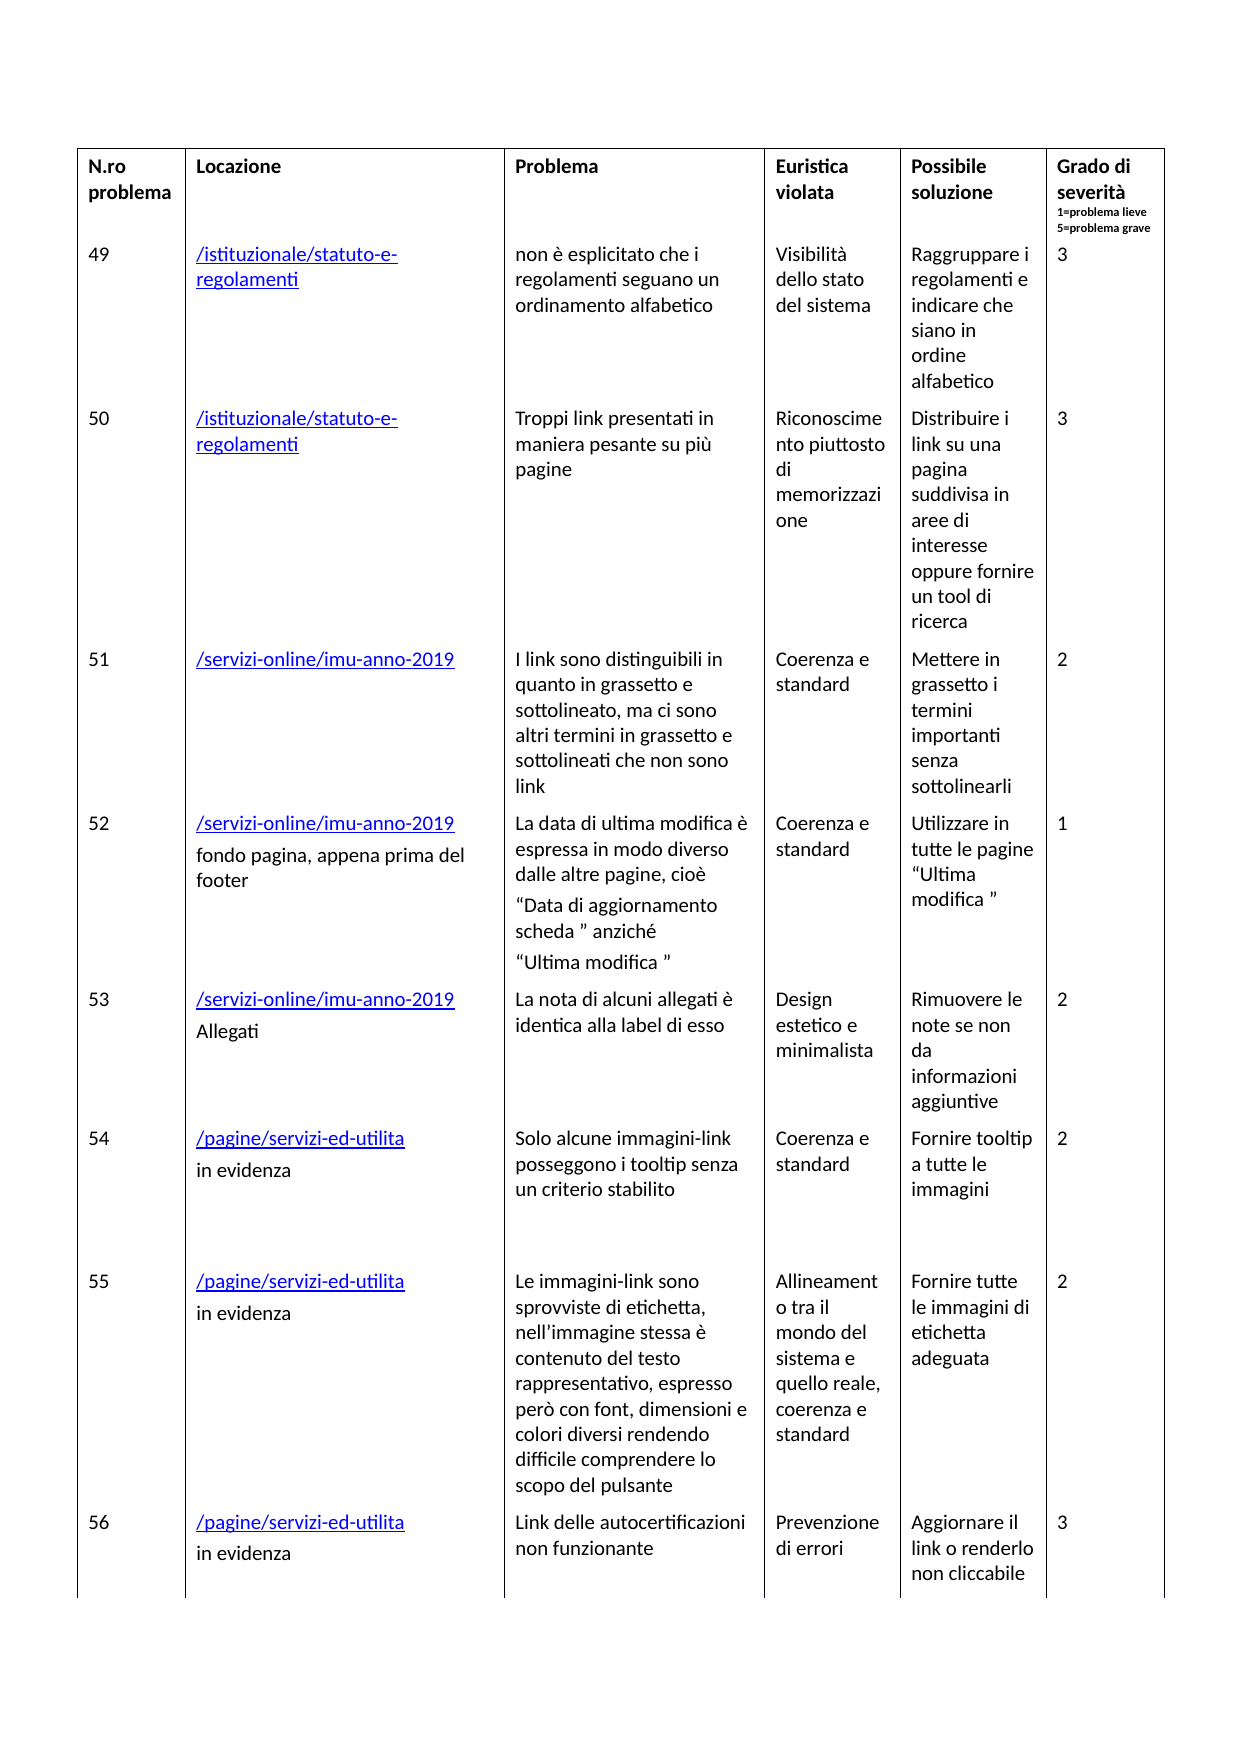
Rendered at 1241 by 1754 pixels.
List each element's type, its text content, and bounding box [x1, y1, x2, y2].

table_cell Utilizzare in tutte le pagine “Ultima modifica ” [901, 805, 1046, 981]
table_cell Coerenza e standard [765, 640, 900, 804]
table_cell Visibilità dello stato del sistema [765, 235, 900, 399]
table_cell 56 [78, 1503, 185, 1597]
table_cell 52 [78, 805, 185, 981]
table_cell La nota di alcuni allegati è identica alla label di esso [505, 981, 764, 1120]
table_cell /servizi-online/imu-anno-2019 [186, 640, 504, 804]
table_cell Troppi link presentati in maniera pesante su più pagine [505, 400, 764, 640]
table_cell Raggruppare i regolamenti e indicare che siano in ordine alfabetico [901, 235, 1046, 399]
table_cell 2 [1047, 1120, 1164, 1263]
table_header Euristica violata [765, 149, 900, 235]
table_header Grado di severità 1=problema lieve 5=problema grave [1047, 149, 1164, 235]
table_cell Distribuire i link su una pagina suddivisa in aree di interesse oppure fornire un tool di ricerca [901, 400, 1046, 640]
table_cell 54 [78, 1120, 185, 1263]
table_cell La data di ultima modifica è espressa in modo diverso dalle altre pagine, cioè “Data di aggiornamento scheda ” anziché “Ultima modifica ” [505, 805, 764, 981]
table_cell I link sono distinguibili in quanto in grassetto e sottolineato, ma ci sono altri termini in grassetto e sottolineati che non sono link [505, 640, 764, 804]
table_cell /servizi-online/imu-anno-2019 Allegati [186, 981, 504, 1120]
table_cell 55 [78, 1263, 185, 1503]
table_cell 51 [78, 640, 185, 804]
table_cell 49 [78, 235, 185, 399]
table_cell 3 [1047, 1503, 1164, 1597]
table_cell Fornire tutte le immagini di etichetta adeguata [901, 1263, 1046, 1503]
table_cell Riconoscimento piuttosto di memorizzazione [765, 400, 900, 640]
table_header Locazione [186, 149, 504, 235]
table_cell Fornire tooltip a tutte le immagini [901, 1120, 1046, 1263]
table_cell Coerenza e standard [765, 805, 900, 981]
table_header Possibile soluzione [901, 149, 1046, 235]
table_cell Mettere in grassetto i termini importanti senza sottolinearli [901, 640, 1046, 804]
table_cell /istituzionale/statuto-e-regolamenti [186, 235, 504, 399]
table_cell non è esplicitato che i regolamenti seguano un ordinamento alfabetico [505, 235, 764, 399]
table_header N.ro problema [78, 149, 185, 235]
table_cell 1 [1047, 805, 1164, 981]
table_cell /servizi-online/imu-anno-2019 fondo pagina, appena prima del footer [186, 805, 504, 981]
table_cell Design estetico e minimalista [765, 981, 900, 1120]
table_cell /istituzionale/statuto-e-regolamenti [186, 400, 504, 640]
table_cell 2 [1047, 981, 1164, 1120]
table_cell Le immagini-link sono sprovviste di etichetta, nell’immagine stessa è contenuto del testo rappresentativo, espresso però con font, dimensioni e colori diversi rendendo difficile comprendere lo scopo del pulsante [505, 1263, 764, 1503]
table_cell 2 [1047, 1263, 1164, 1503]
table_header Problema [505, 149, 764, 235]
table_cell Link delle autocertificazioni non funzionante [505, 1503, 764, 1597]
table_cell 2 [1047, 640, 1164, 804]
table_cell Aggiornare il link o renderlo non cliccabile [901, 1503, 1046, 1597]
table_cell Rimuovere le note se non da informazioni aggiuntive [901, 981, 1046, 1120]
table_cell 53 [78, 981, 185, 1120]
table_cell Coerenza e standard [765, 1120, 900, 1263]
table_cell Solo alcune immagini-link posseggono i tooltip senza un criterio stabilito [505, 1120, 764, 1263]
table_cell 3 [1047, 235, 1164, 399]
table_cell Allineamento tra il mondo del sistema e quello reale, coerenza e standard [765, 1263, 900, 1503]
table_cell /pagine/servizi-ed-utilita in evidenza [186, 1120, 504, 1263]
table_cell 50 [78, 400, 185, 640]
table_cell Prevenzione di errori [765, 1503, 900, 1597]
table_cell 3 [1047, 400, 1164, 640]
table_cell /pagine/servizi-ed-utilita in evidenza [186, 1503, 504, 1597]
table_cell /pagine/servizi-ed-utilita in evidenza [186, 1263, 504, 1503]
